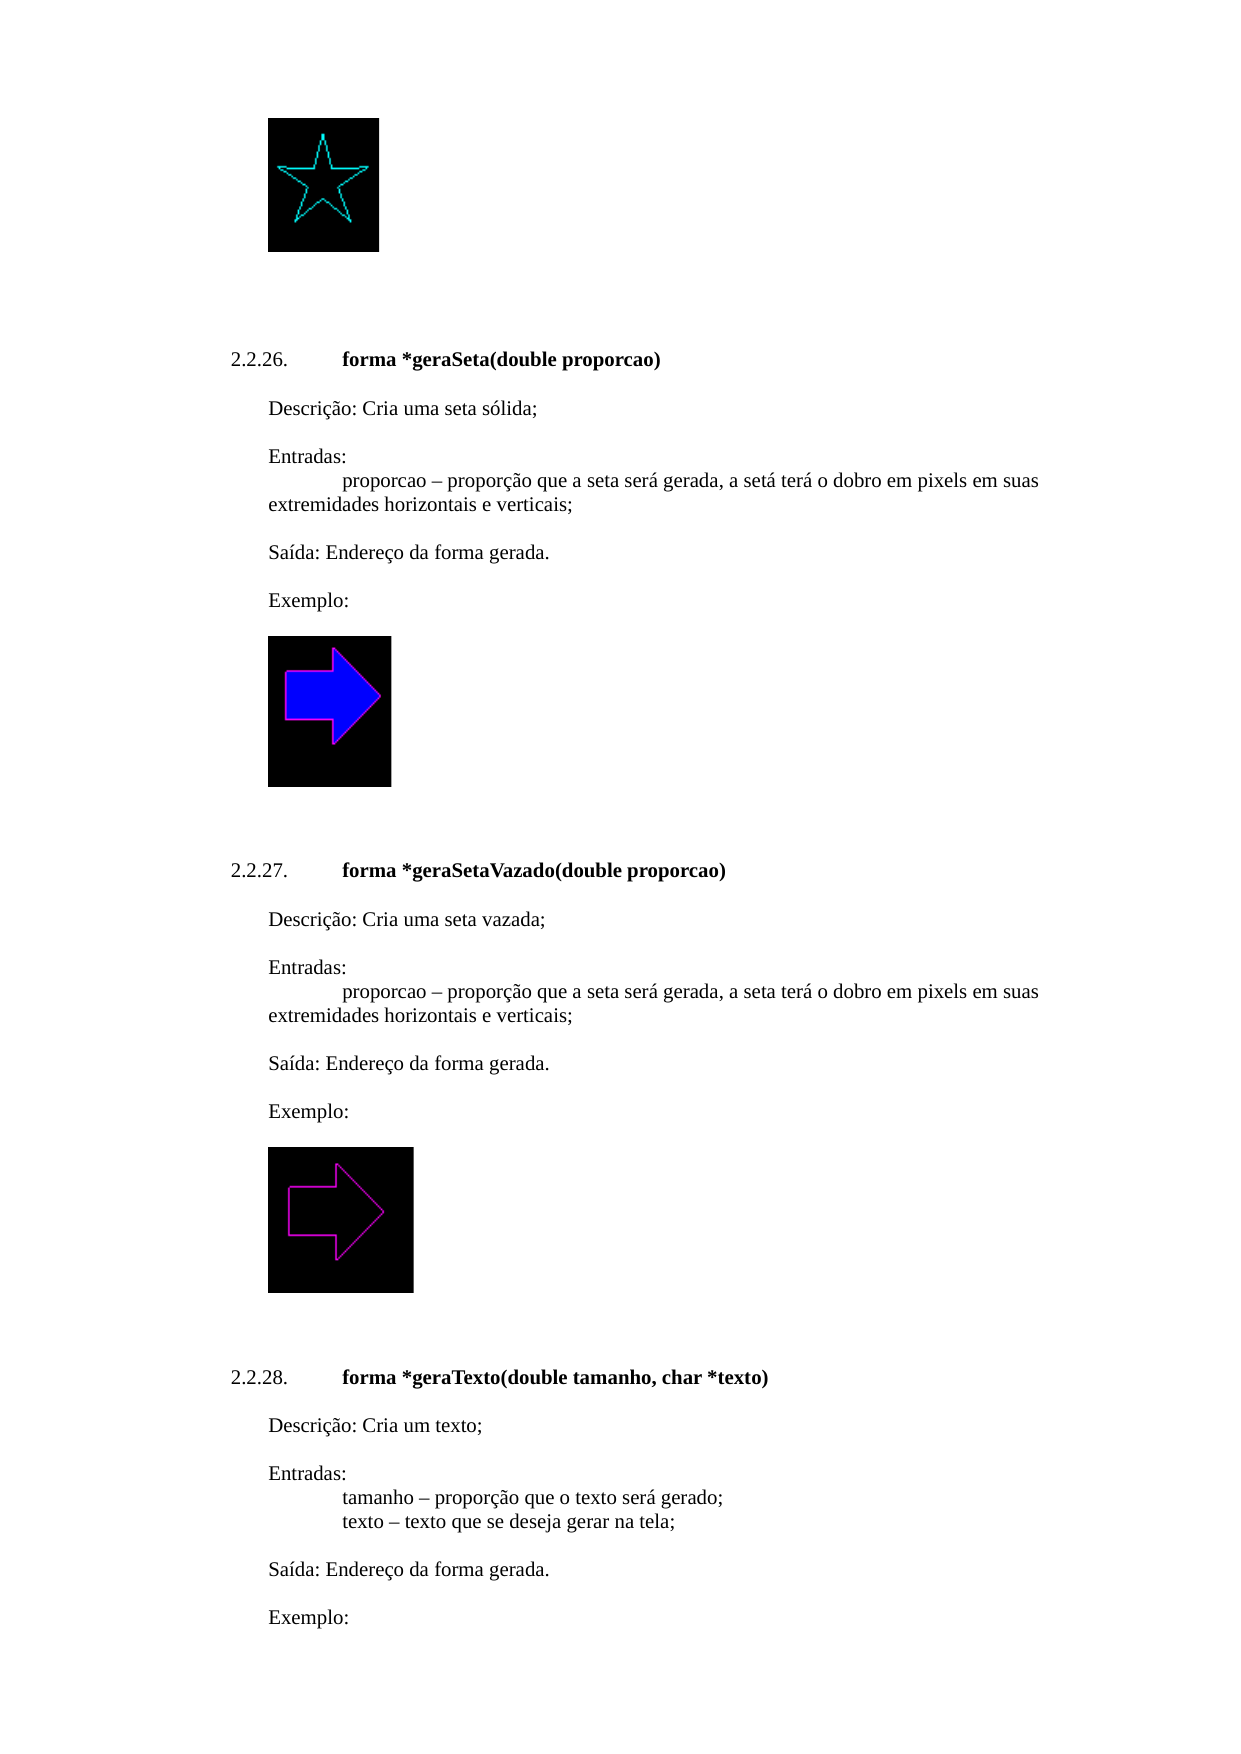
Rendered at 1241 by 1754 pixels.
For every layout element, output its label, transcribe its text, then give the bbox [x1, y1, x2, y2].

list forma *geraSeta(double proporcao) Descrição: Cria uma seta sólida; Entradas: proporcao – proporção que a seta será gerada, a setá terá o dobro em pixels em suas extremidades horizontais e verticais; Saída: Endereço da forma gerada. Exemplo: [231, 347, 1122, 858]
list forma *geraTexto(double tamanho, char *texto) Descrição: Cria um texto; Entradas: tamanho – proporção que o texto será gerado; texto – texto que se deseja gerar na tela; Saída: Endereço da forma gerada. Exemplo: [231, 1365, 1122, 1629]
list forma *geraSetaVazado(double proporcao) Descrição: Cria uma seta vazada; Entradas: proporcao – proporção que a seta será gerada, a seta terá o dobro em pixels em suas extremidades horizontais e verticais; Saída: Endereço da forma gerada. Exemplo: [231, 858, 1122, 1365]
list [231, 118, 1122, 347]
